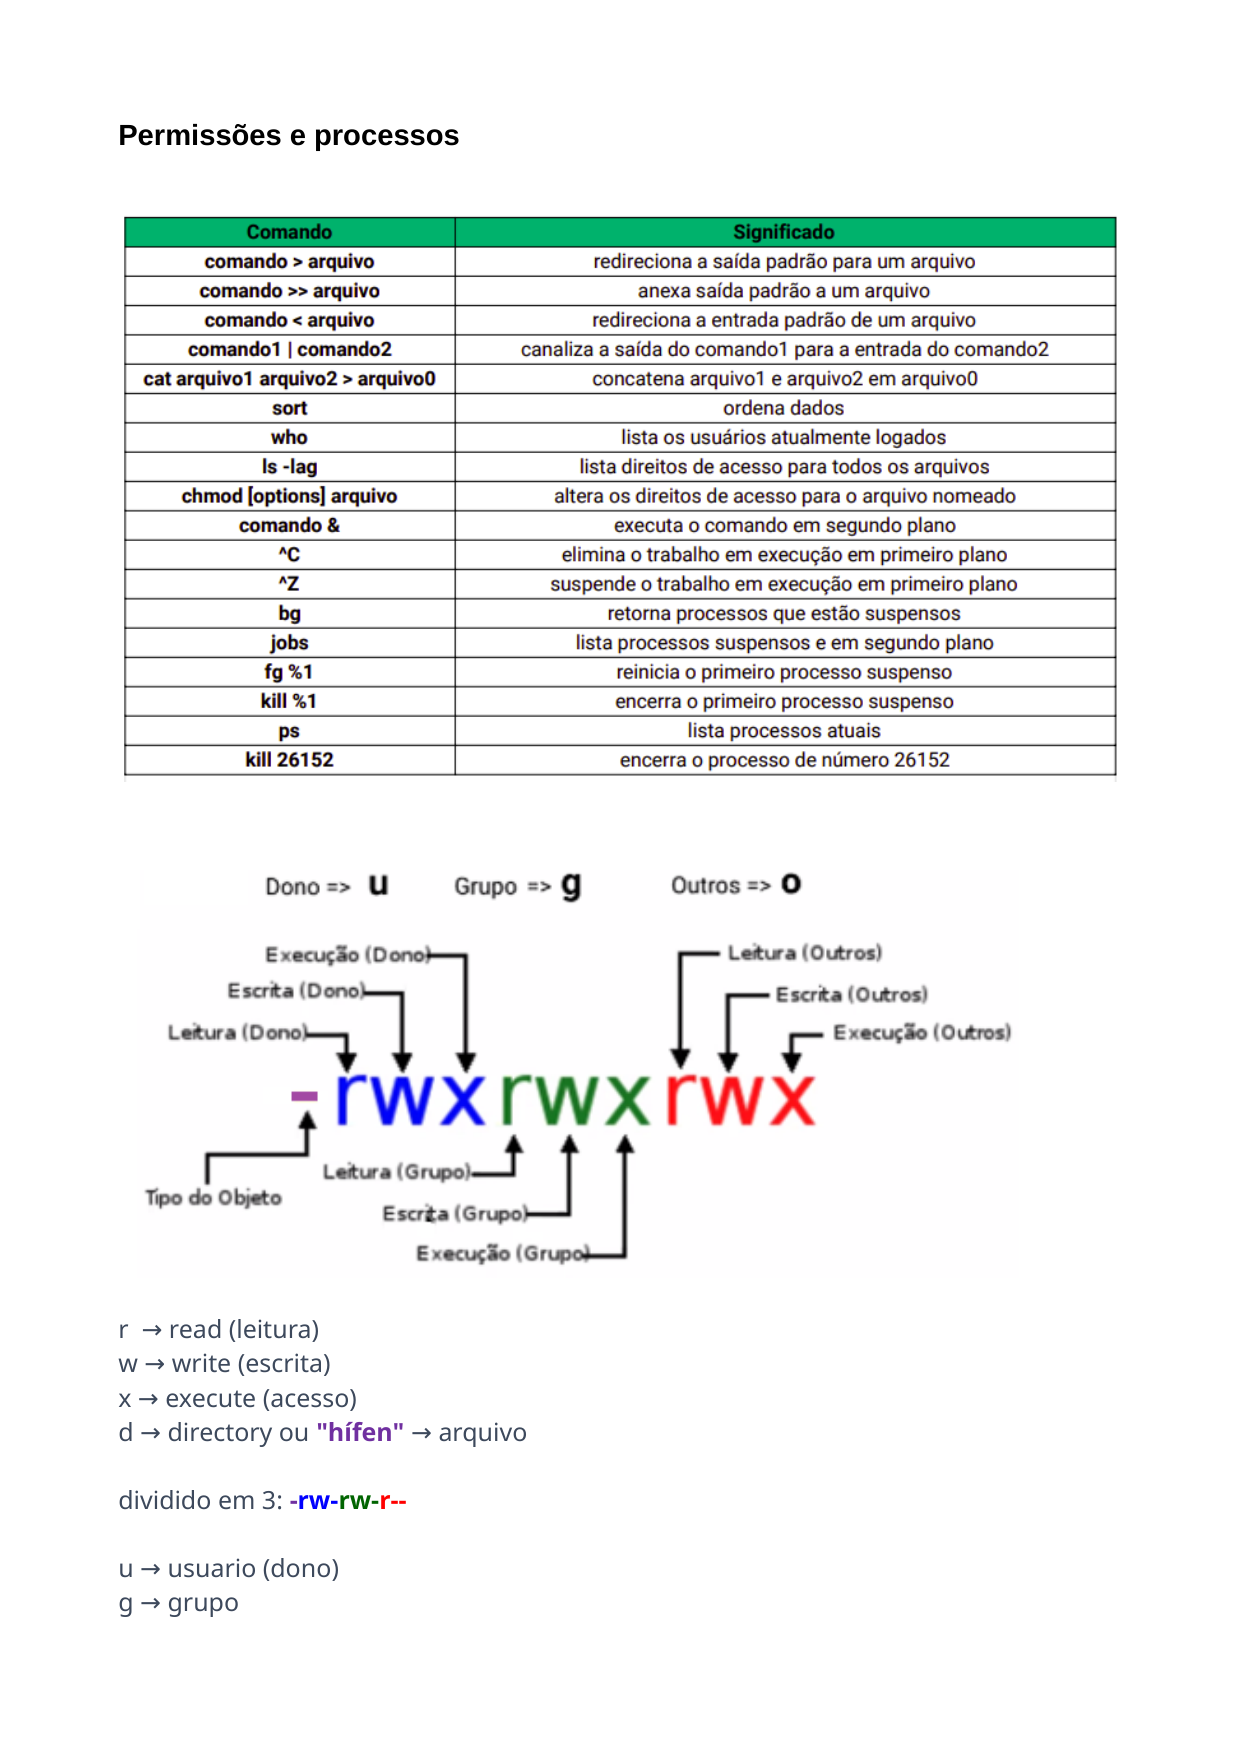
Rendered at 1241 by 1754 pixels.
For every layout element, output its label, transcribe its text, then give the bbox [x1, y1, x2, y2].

picture [137, 870, 1020, 1278]
text u → usuario (dono) [118, 1551, 1122, 1584]
text x → execute (acesso) [118, 1380, 1122, 1414]
subtitle Permissões e processos [118, 118, 1122, 152]
text r → read (leitura) [118, 1312, 1122, 1346]
text w → write (escrita) [118, 1346, 1122, 1380]
text g → grupo [118, 1584, 1122, 1619]
text d → directory ou "hífen" → arquivo [118, 1414, 1122, 1448]
text dividido em 3: -rw-rw-r-- [118, 1482, 1122, 1516]
picture [118, 212, 1123, 782]
